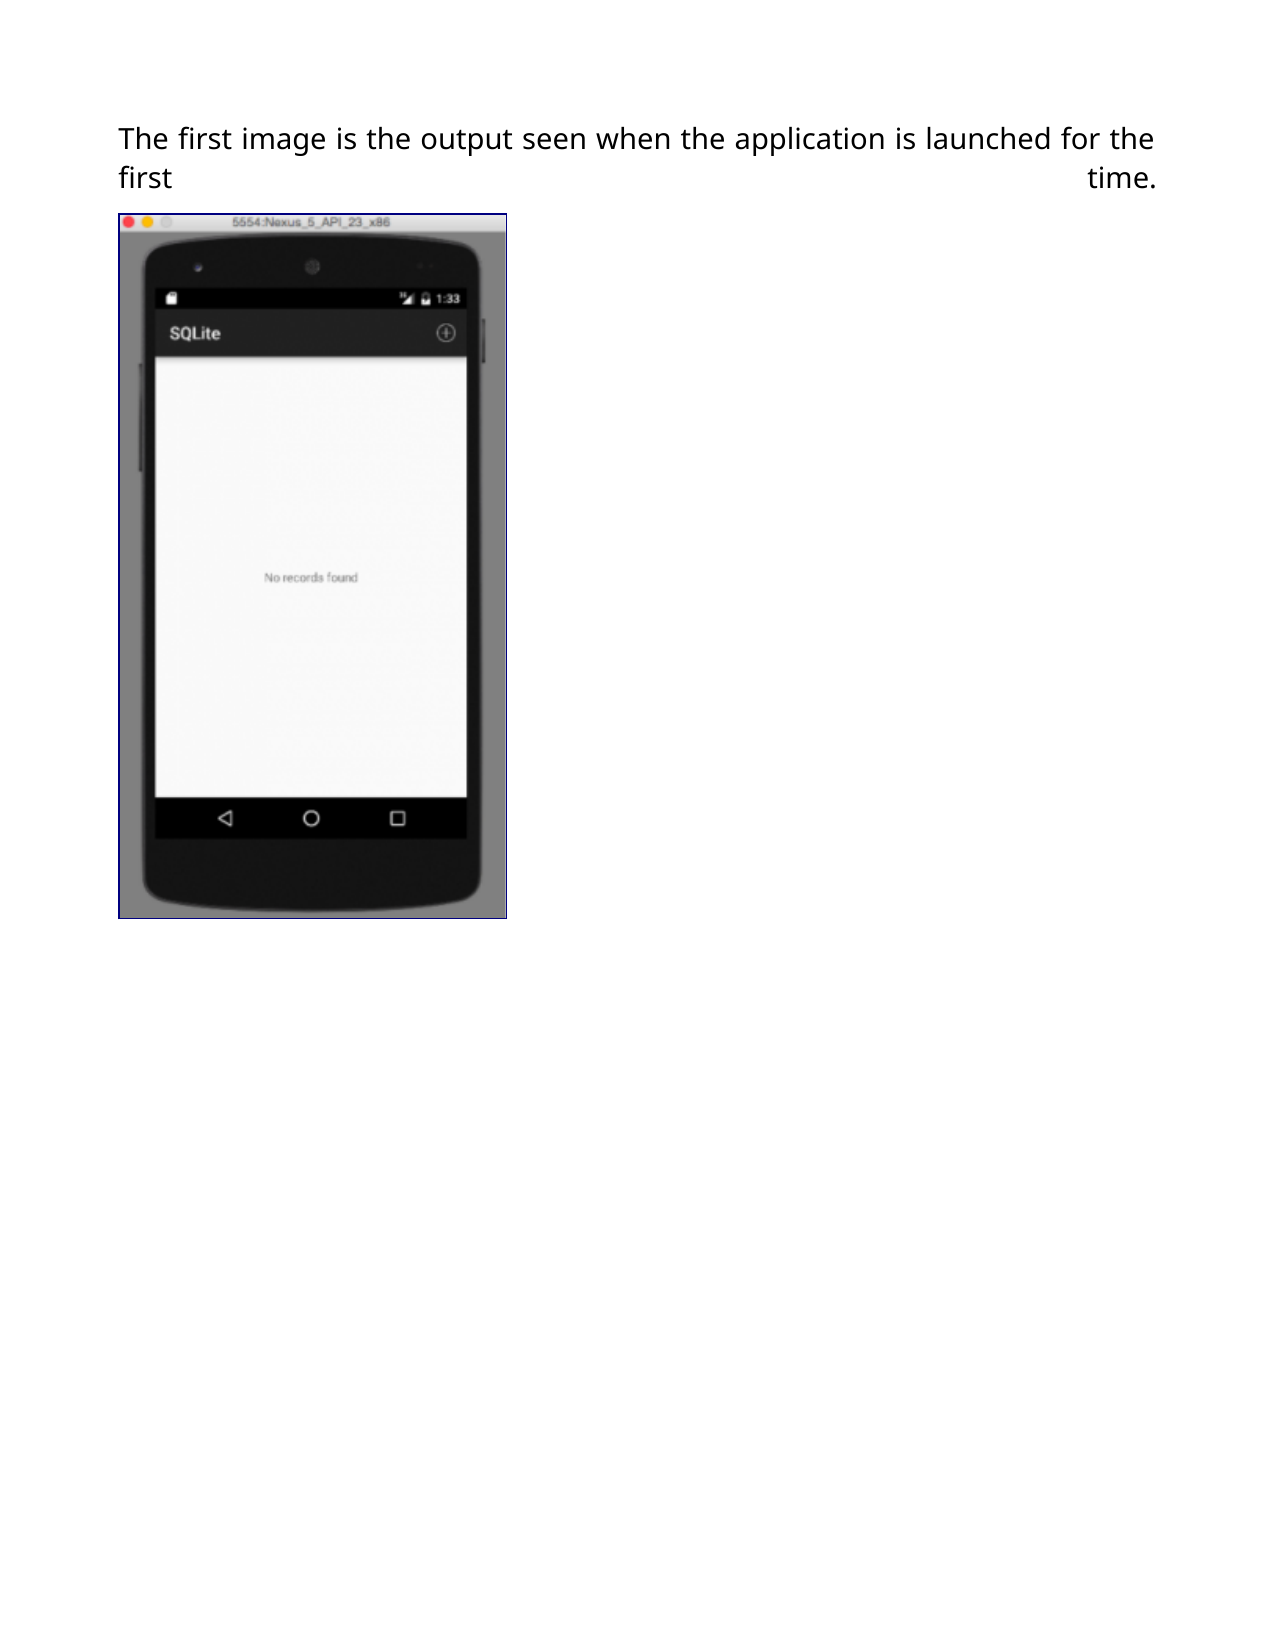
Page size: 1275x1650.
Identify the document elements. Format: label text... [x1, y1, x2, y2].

text The first image is the output seen when the application is launched for the first time. [118, 118, 1157, 935]
picture [120, 215, 506, 918]
